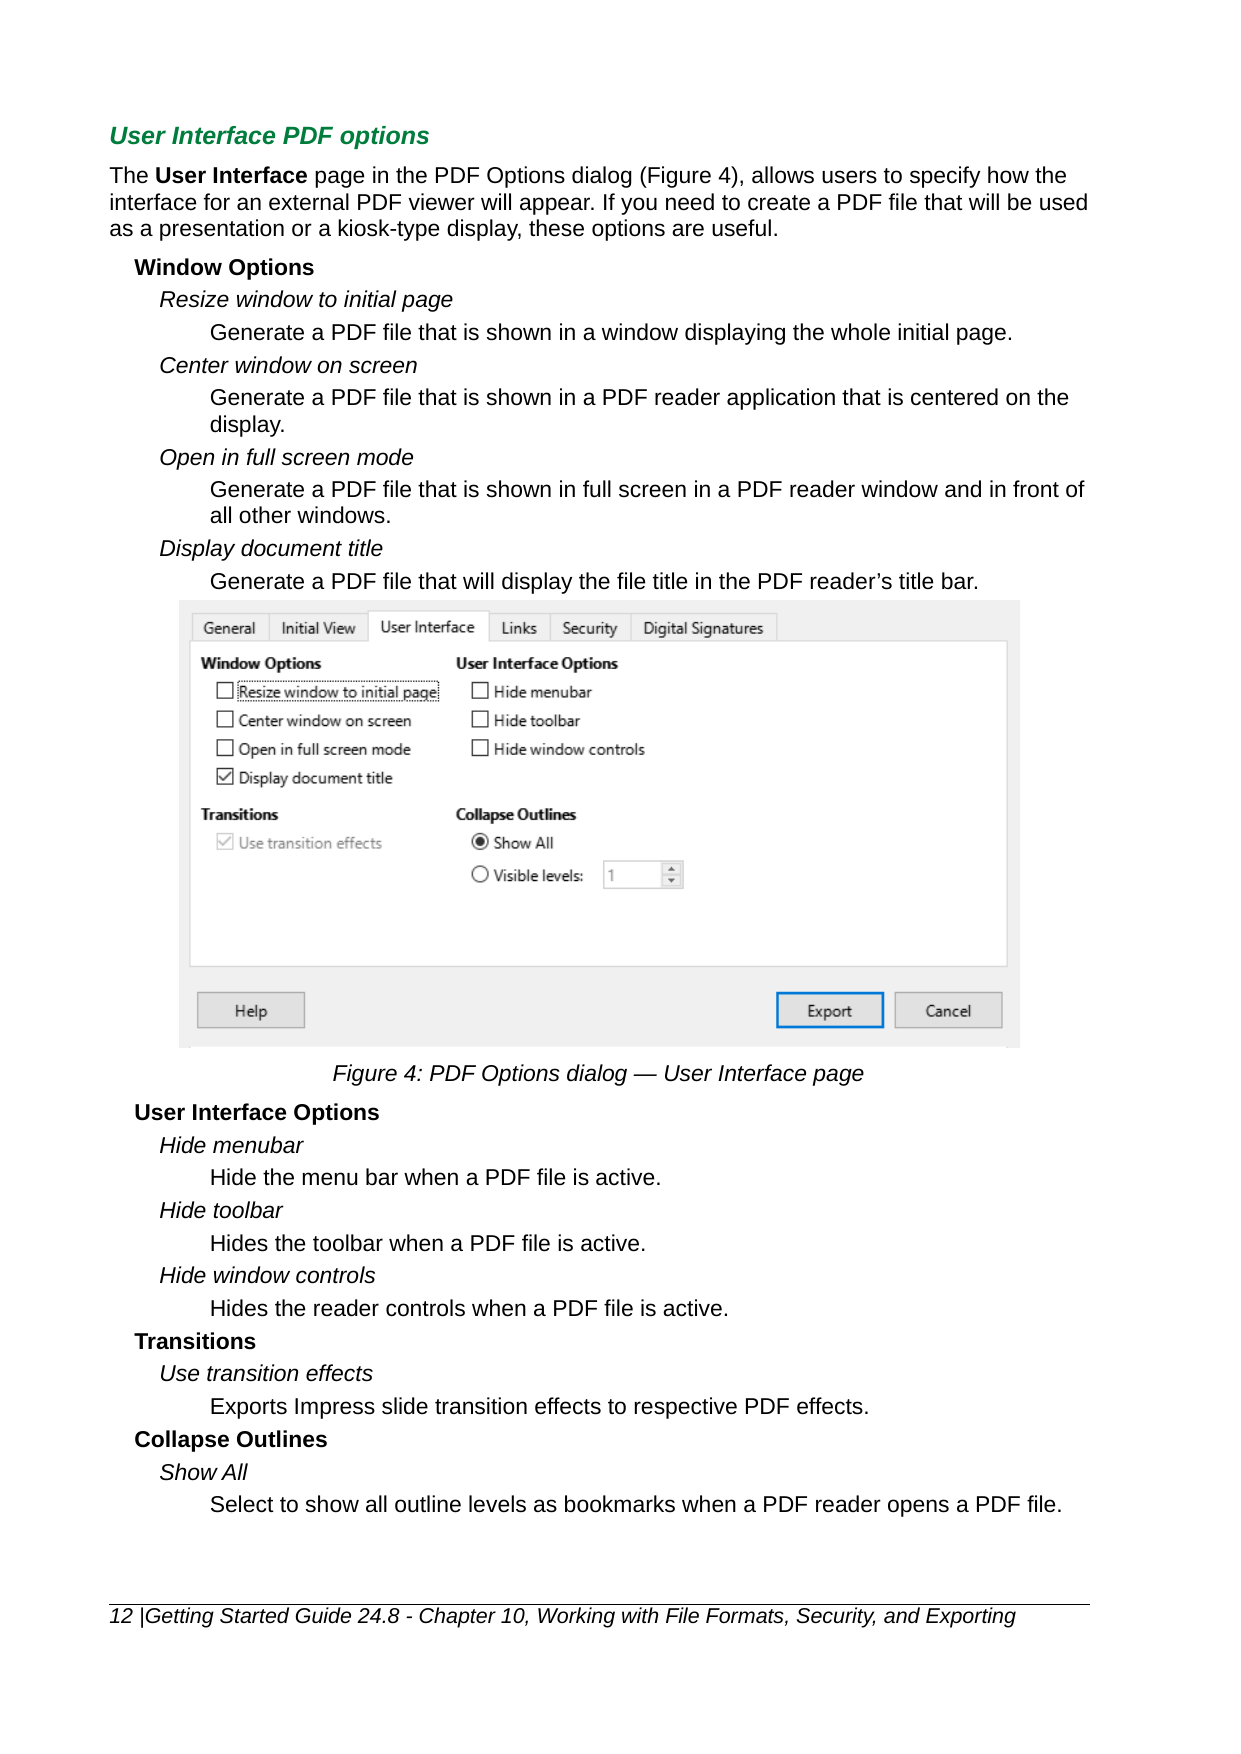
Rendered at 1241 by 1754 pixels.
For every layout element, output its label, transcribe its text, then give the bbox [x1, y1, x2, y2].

text Transitions [134, 1328, 1090, 1354]
text Show All [159, 1458, 1090, 1485]
text Window Options [134, 254, 1090, 280]
text Generate a PDF file that will display the file title in the PDF reader’s title bar. [209, 568, 1090, 594]
text Generate a PDF file that is shown in a PDF reader application that is centered on the display. [209, 384, 1090, 437]
text Open in full screen mode [159, 443, 1090, 470]
text Hides the toolbar when a PDF file is active. [209, 1229, 1090, 1256]
text Hides the reader controls when a PDF file is active. [209, 1295, 1090, 1321]
text Hide toolbar [159, 1197, 1090, 1223]
text Figure 4: PDF Options dialog — User Interface page [179, 1060, 1020, 1087]
text Center window on screen [159, 352, 1090, 378]
text Exports Impress slide transition effects to respective PDF effects. [209, 1393, 1090, 1419]
text Hide menubar [159, 1132, 1090, 1158]
text Collapse Outlines [134, 1426, 1090, 1452]
text Hide the menu bar when a PDF file is active. [209, 1164, 1090, 1191]
text Display document title [159, 535, 1090, 562]
picture [179, 600, 1021, 1048]
text Generate a PDF file that is shown in a window displaying the whole initial page. [209, 319, 1090, 345]
text Hide window controls [159, 1262, 1090, 1289]
text Resize window to initial page [159, 286, 1090, 313]
text Use transition effects [159, 1360, 1090, 1387]
list The User Interface page in the PDF Options dialog (Figure 4), allows users to specify how the interface for an external PDF viewer will appear. If you need to create a PDF file that will be used as a presentation or a kiosk-type display, these options are useful. [109, 162, 1090, 241]
text Select to show all outline levels as bookmarks when a PDF reader opens a PDF file. [209, 1491, 1090, 1517]
text User Interface Options [134, 1099, 1090, 1125]
subtitle User Interface PDF options [109, 121, 1090, 150]
text Generate a PDF file that is shown in full screen in a PDF reader window and in front of all other windows. [209, 476, 1090, 529]
